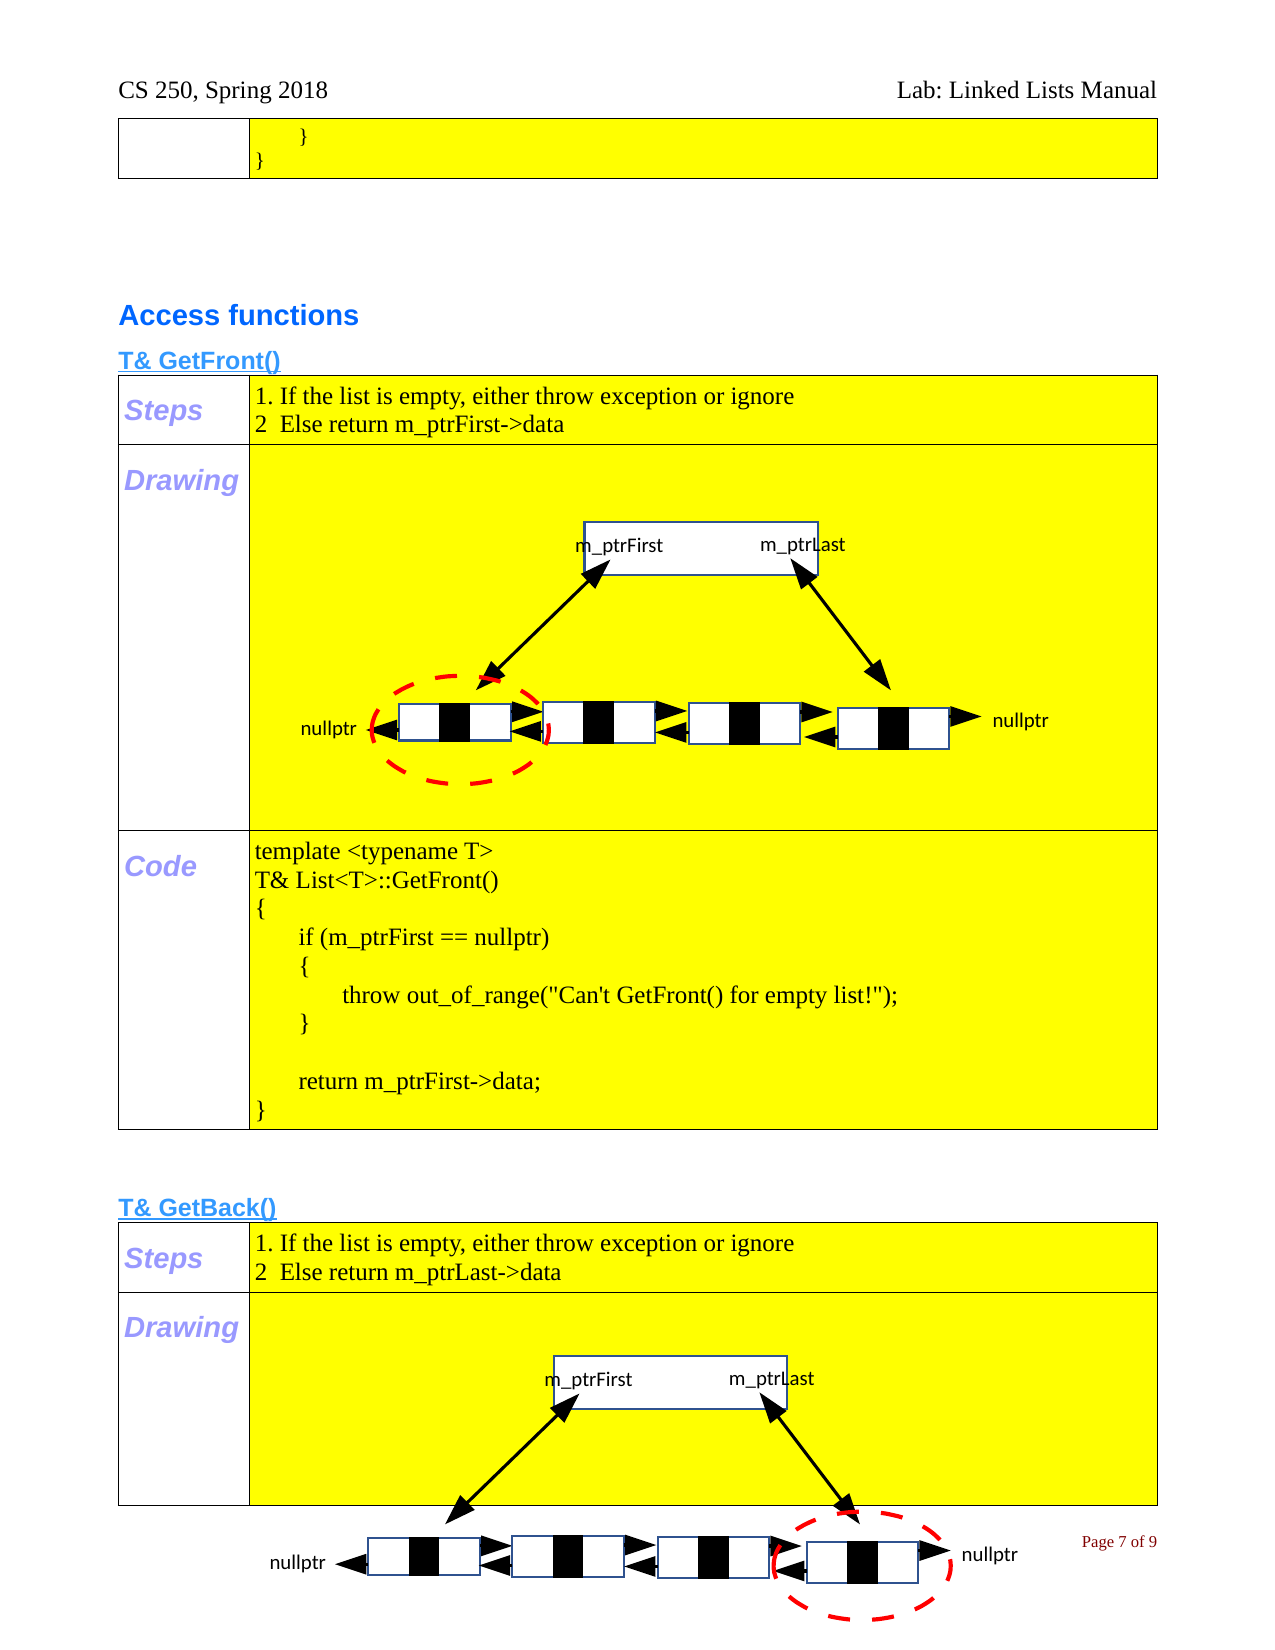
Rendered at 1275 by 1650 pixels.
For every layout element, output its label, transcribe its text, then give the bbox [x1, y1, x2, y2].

table_cell } } [250, 119, 1157, 178]
table_cell [250, 1293, 1157, 1505]
table_cell Code [119, 831, 249, 1129]
table_header Steps [119, 376, 249, 444]
table_cell [250, 445, 1157, 830]
subtitle T& GetFront() [118, 346, 1157, 374]
table_cell Drawing [119, 1293, 249, 1505]
table_header 1. If the list is empty, either throw exception or ignore 2 Else return m_ptrLast->data [250, 1223, 1157, 1292]
table_cell [119, 119, 249, 178]
subtitle Access functions [118, 298, 1157, 331]
table_header 1. If the list is empty, either throw exception or ignore 2 Else return m_ptrFirst->data [250, 376, 1157, 444]
table_cell Drawing [119, 445, 249, 830]
table_cell template <typename T> T& List<T>::GetFront() { if (m_ptrFirst == nullptr) { throw out_of_range("Can't GetFront() for empty list!"); } return m_ptrFirst->data; } [250, 831, 1157, 1129]
table_header Steps [119, 1223, 249, 1292]
table_cell [470, 1410, 838, 1505]
subtitle T& GetBack() [118, 1193, 1157, 1222]
